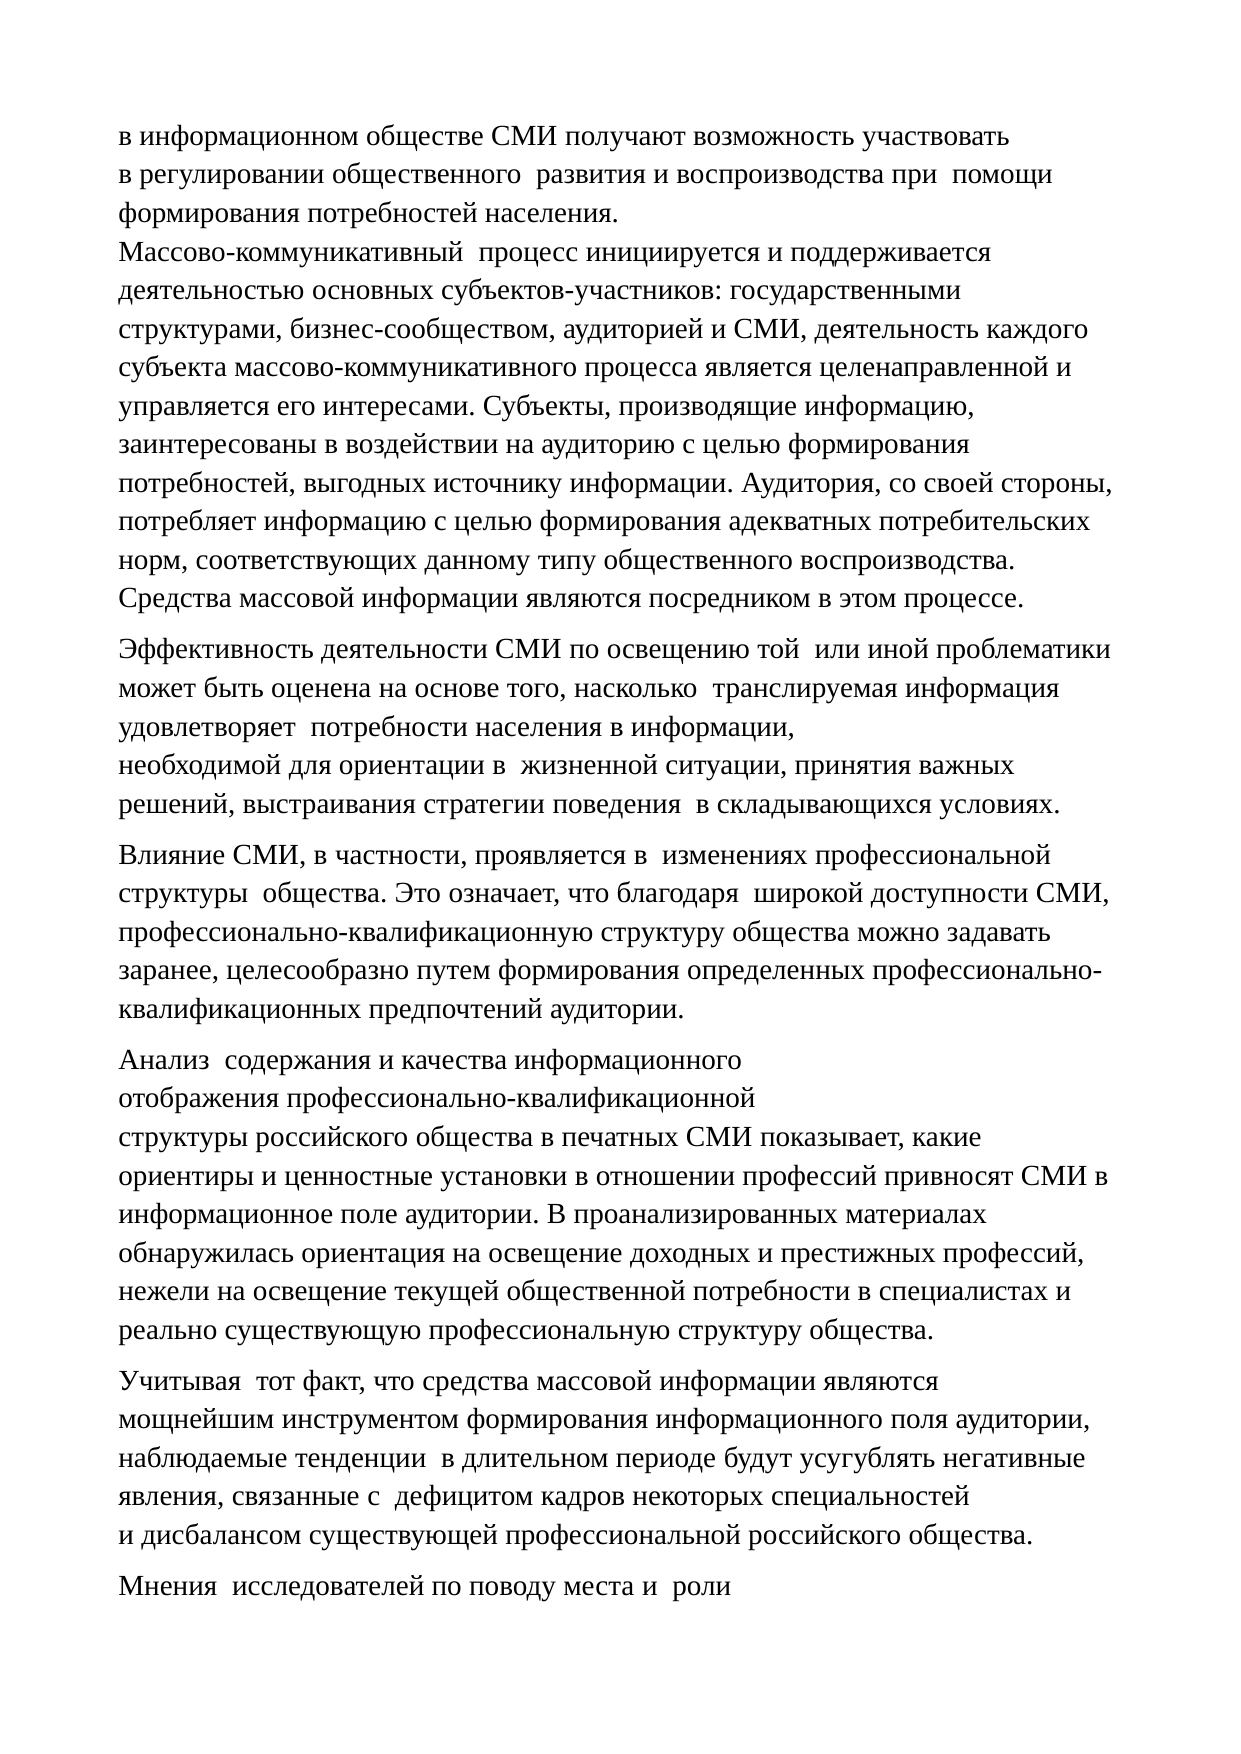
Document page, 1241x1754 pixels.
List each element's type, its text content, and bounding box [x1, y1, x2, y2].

text Эффективность деятельности СМИ по освещению той или иной проблематики может быть оценена на основе того, насколько транслируемая информация удовлетворяет потребности населения в информации, необходимой для ориентации в жизненной ситуации, принятия важных решений, выстраивания стратегии поведения в складывающихся условиях. [118, 632, 1122, 819]
text Влияние СМИ, в частности, проявляется в изменениях профессиональной структуры общества. Это означает, что благодаря широкой доступности СМИ, профессионально-квалификационную структуру общества можно задавать заранее, целесообразно путем формирования определенных профессионально-квалификационных предпочтений аудитории. [118, 837, 1122, 1024]
text Учитывая тот факт, что средства массовой информации являются мощнейшим инструментом формирования информационного поля аудитории, наблюдаемые тенденции в длительном периоде будут усугублять негативные явления, связанные с дефицитом кадров некоторых специальностей и дисбалансом существующей профессиональной российского общества. [118, 1363, 1122, 1551]
text в информационном обществе СМИ получают возможность участвовать в регулировании общественного развития и воспроизводства при помощи формирования потребностей населения. Массово-коммуникативный процесс инициируется и поддерживается деятельностью основных субъектов-участников: государственными структурами, бизнес-сообществом, аудиторией и СМИ, деятельность каждого субъекта массово-коммуникативного процесса является целенаправленной и управляется его интересами. Субъекты, производящие информацию, заинтересованы в воздействии на аудиторию с целью формирования потребностей, выгодных источнику информации. Аудитория, со своей стороны, потребляет информацию с целью формирования адекватных потребительских норм, соответствующих данному типу общественного воспроизводства. Средства массовой информации являются посредником в этом процессе. [118, 118, 1122, 614]
text Анализ содержания и качества информационного отображения профессионально-квалификационной структуры российского общества в печатных СМИ показывает, какие ориентиры и ценностные установки в отношении профессий привносят СМИ в информационное поле аудитории. В проанализированных материалах обнаружилась ориентация на освещение доходных и престижных профессий, нежели на освещение текущей общественной потребности в специалистах и реально существующую профессиональную структуру общества. [118, 1042, 1122, 1345]
text Мнения исследователей по поводу места и роли [118, 1568, 1122, 1602]
